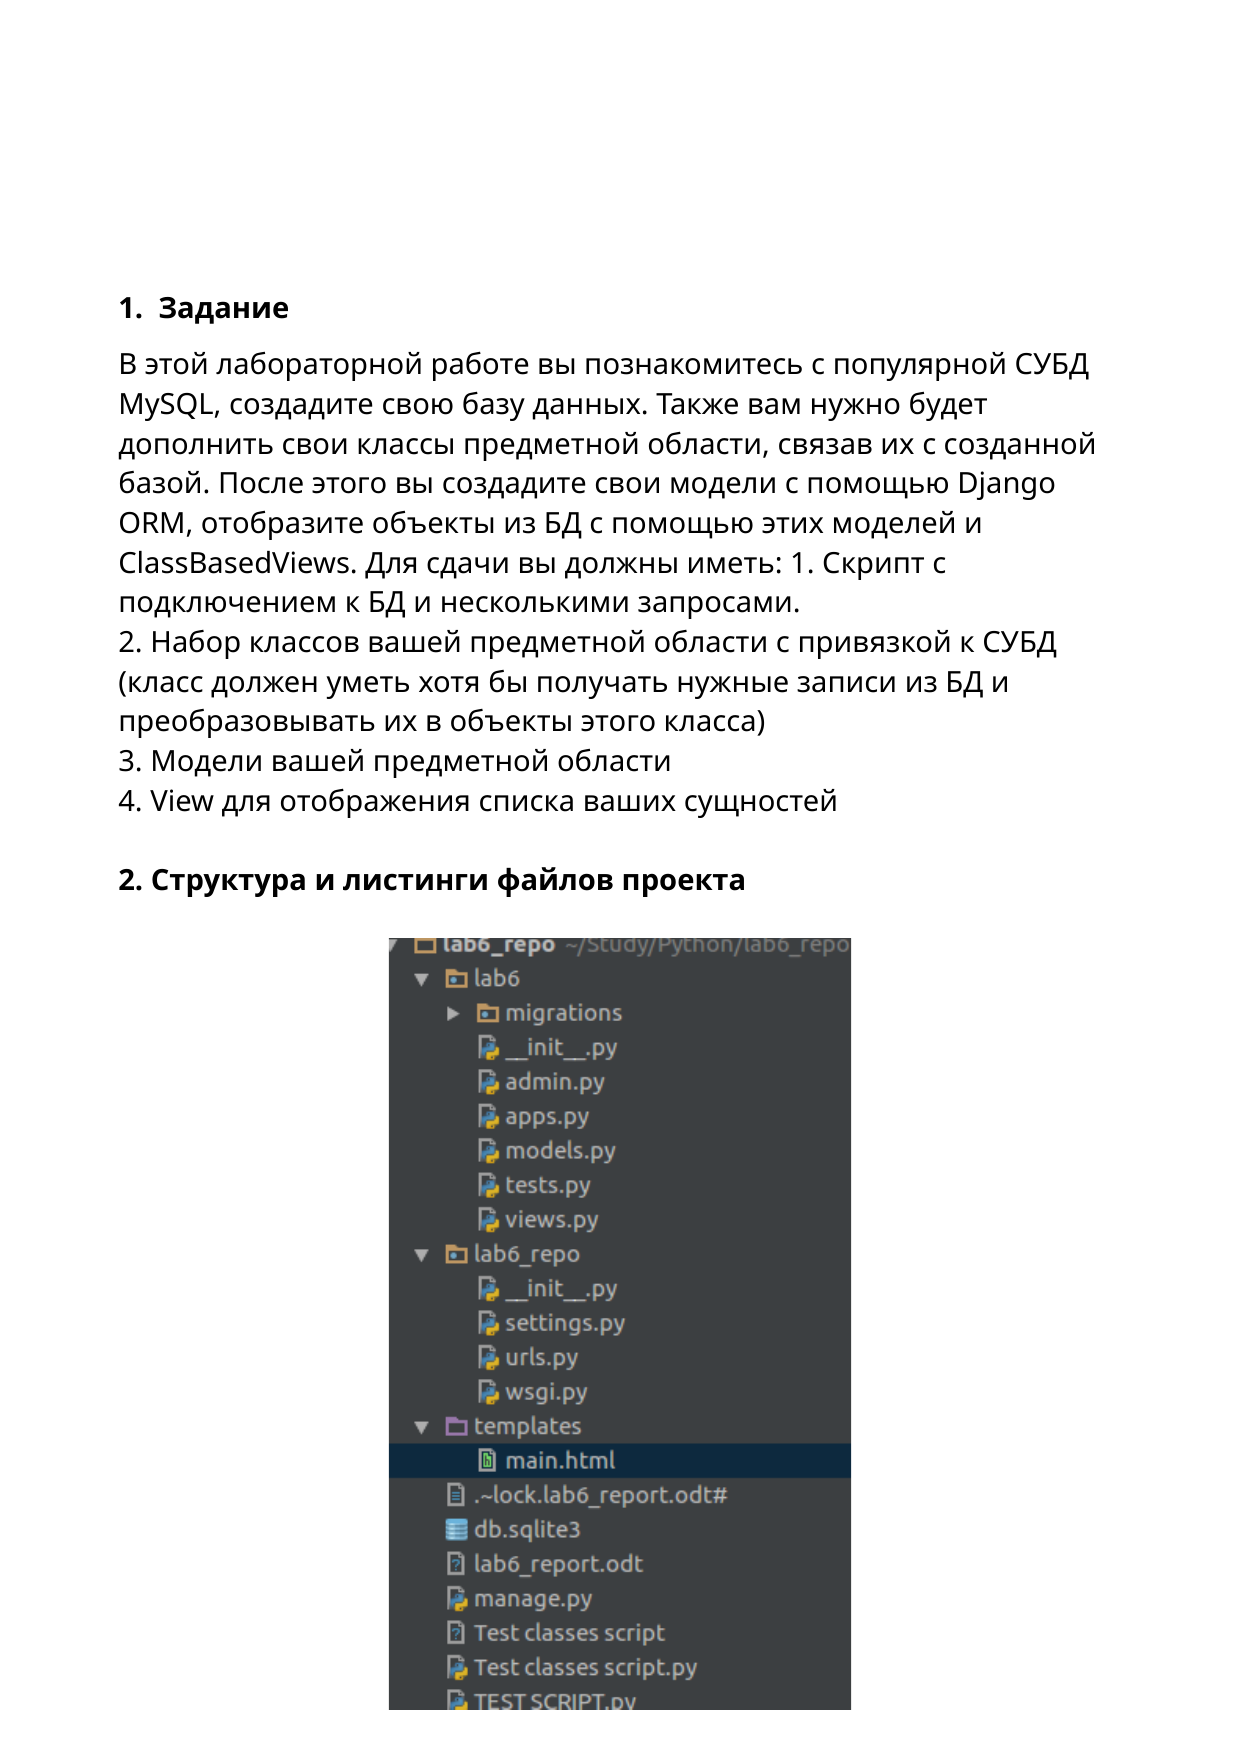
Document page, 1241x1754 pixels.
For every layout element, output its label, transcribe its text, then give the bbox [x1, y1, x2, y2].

text 4. View для отображения списка ваших сущностей [118, 780, 1122, 820]
text 2. Структура и листинги файлов проекта [118, 859, 1122, 899]
text 1. Задание [118, 287, 1122, 327]
picture [388, 938, 852, 1710]
text В этой лабораторной работе вы познакомитесь с популярной СУБД MySQL, создадите свою базу данных. Также вам нужно будет дополнить свои классы предметной области, связав их с созданной базой. После этого вы создадите свои модели с помощью Django ORM, отобразите объекты из БД с помощью этих моделей и ClassBasedViews. Для сдачи вы должны иметь: 1. Скрипт с подключением к БД и несколькими запросами. [118, 343, 1122, 621]
text 3. Модели вашей предметной области [118, 740, 1122, 780]
text 2. Набор классов вашей предметной области с привязкой к СУБД (класс должен уметь хотя бы получать нужные записи из БД и преобразовывать их в объекты этого класса) [118, 621, 1122, 740]
